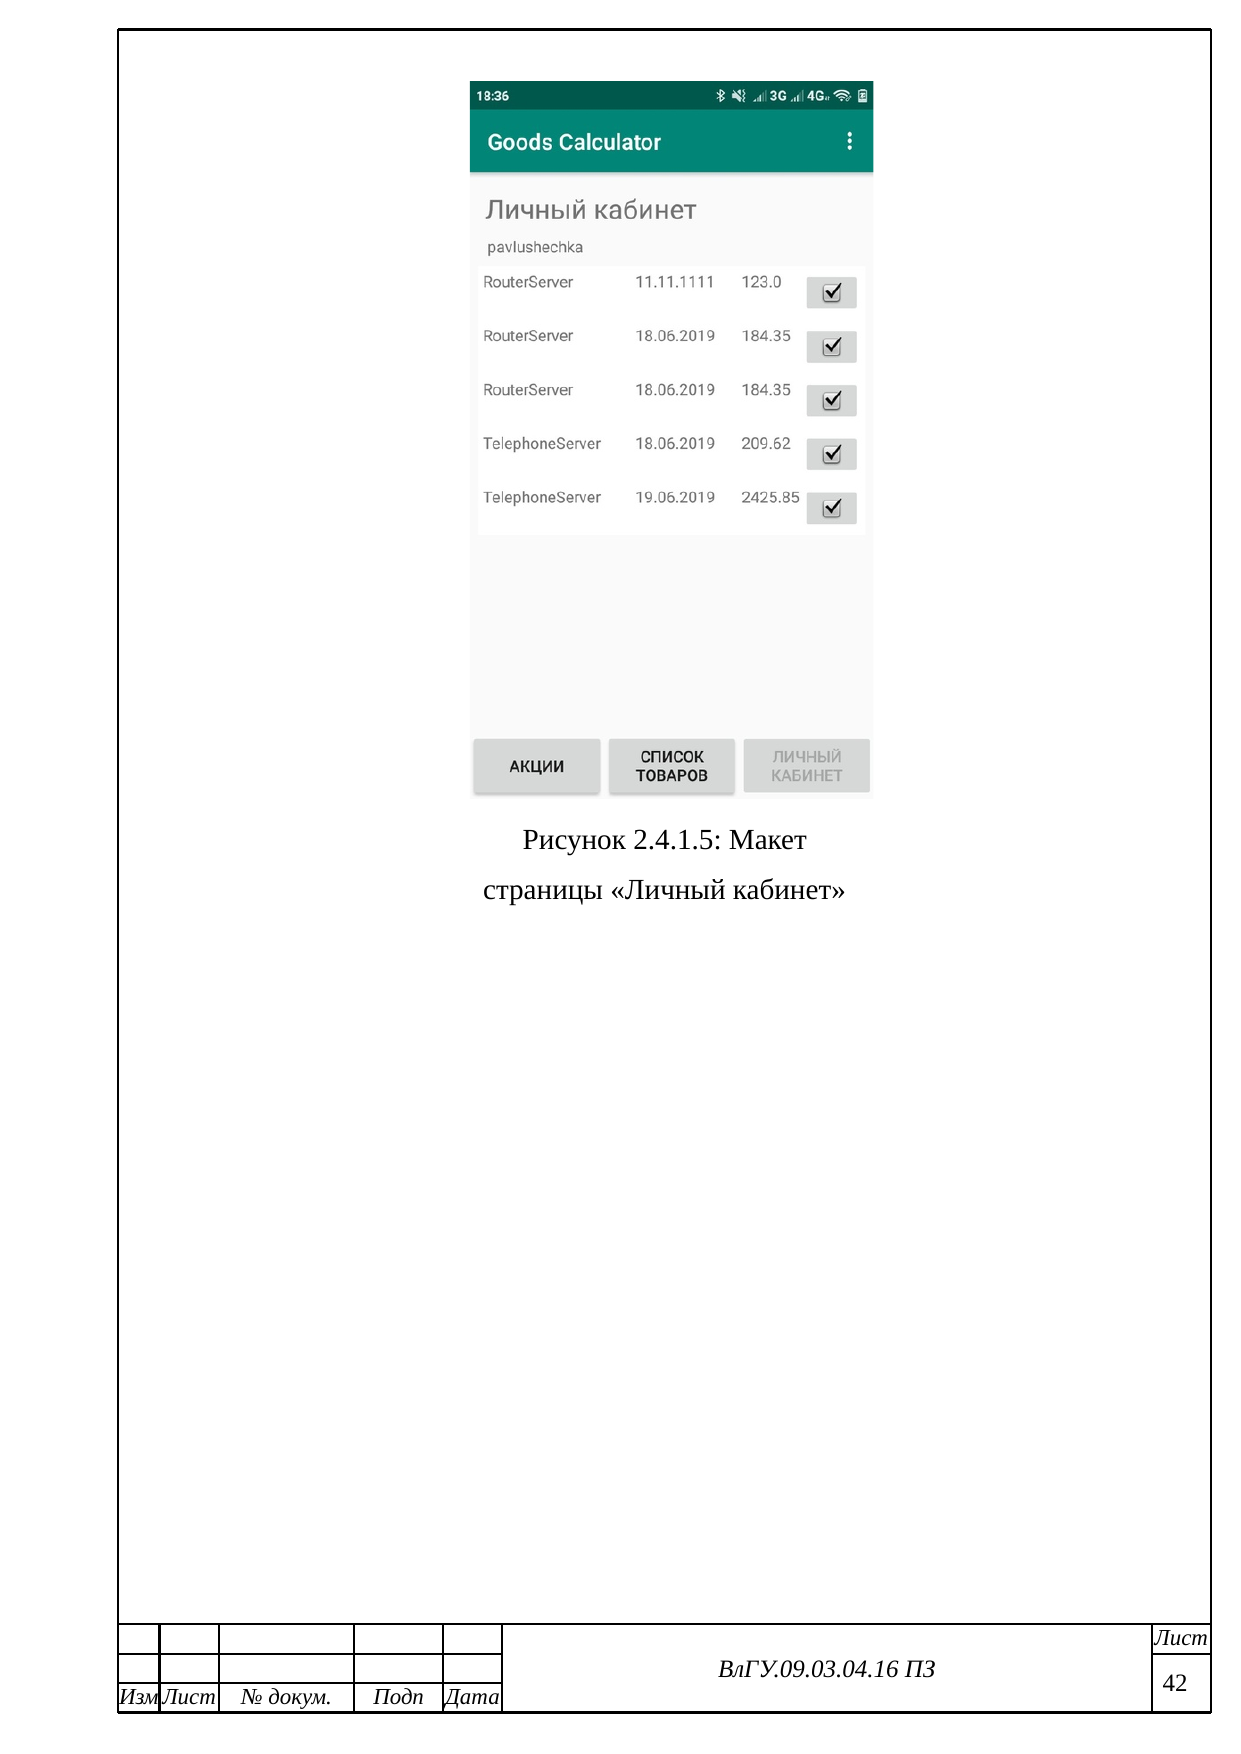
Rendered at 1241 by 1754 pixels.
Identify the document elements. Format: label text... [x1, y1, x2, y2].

picture [469, 81, 874, 799]
text Рисунок 2.4.1.5: Макет страницы «Личный кабинет» [470, 799, 859, 906]
